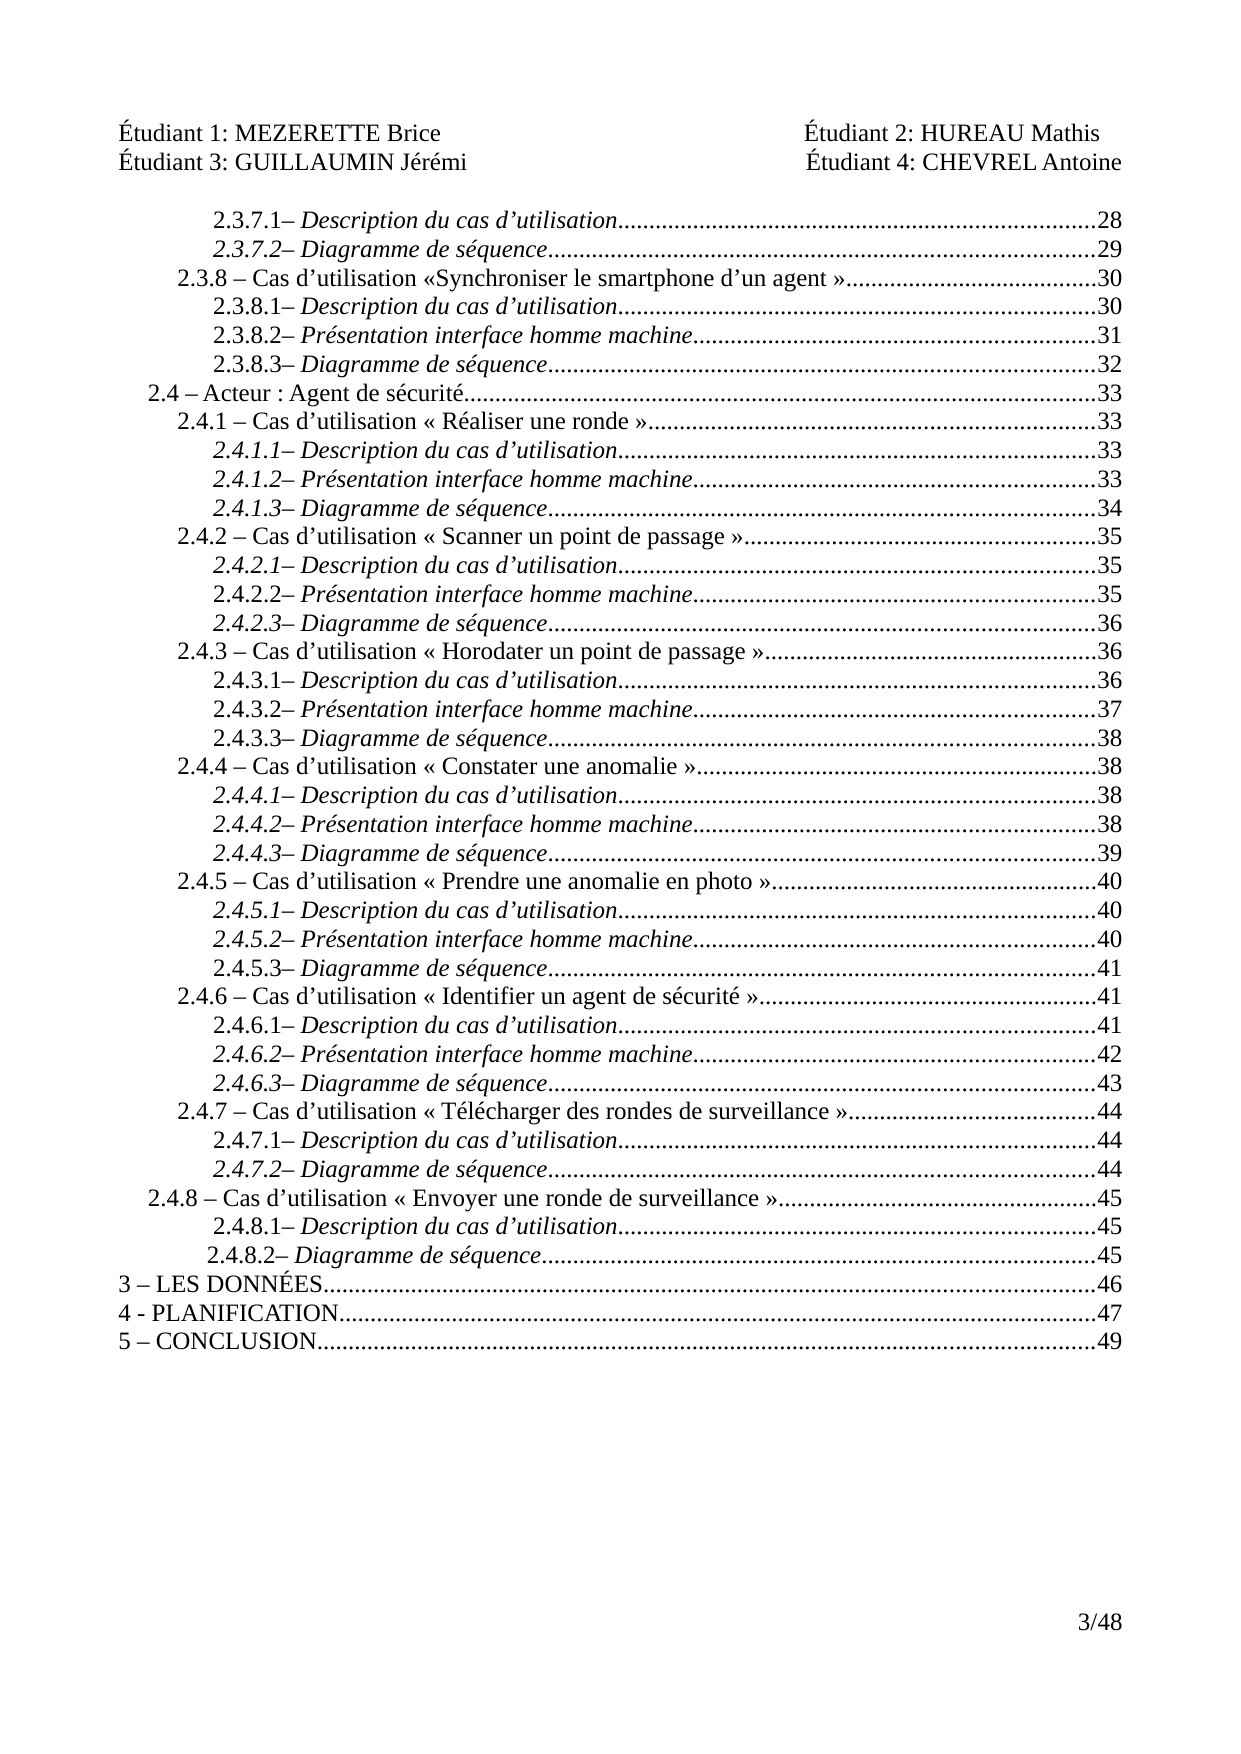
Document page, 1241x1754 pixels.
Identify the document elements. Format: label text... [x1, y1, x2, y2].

text 2.4 – Acteur : Agent de sécurité 33 [148, 378, 1122, 406]
text 2.4.2.3– Diagramme de séquence 36 [207, 608, 1122, 636]
text 2.4.3.1– Description du cas d’utilisation 36 [207, 665, 1122, 694]
text 2.4.7.2– Diagramme de séquence 44 [207, 1154, 1122, 1183]
text 2.3.8.2– Présentation interface homme machine 31 [207, 320, 1122, 349]
text 2.4.2 – Cas d’utilisation « Scanner un point de passage » 35 [177, 521, 1122, 550]
text 2.4.1.1– Description du cas d’utilisation 33 [207, 435, 1122, 464]
text 2.4.1.3– Diagramme de séquence 34 [207, 493, 1122, 521]
text 2.4.6 – Cas d’utilisation « Identifier un agent de sécurité » 41 [177, 981, 1122, 1010]
text 2.4.1.2– Présentation interface homme machine 33 [207, 464, 1122, 493]
text 2.4.2.2– Présentation interface homme machine 35 [207, 579, 1122, 608]
text 2.4.6.2– Présentation interface homme machine 42 [207, 1039, 1122, 1068]
text 3 – LES DONNÉES 46 [118, 1269, 1122, 1298]
text 2.4.6.3– Diagramme de séquence 43 [207, 1068, 1122, 1096]
text 2.3.7.1– Description du cas d’utilisation 28 [207, 205, 1122, 234]
text 2.4.5.1– Description du cas d’utilisation 40 [207, 895, 1122, 924]
text 2.4.4.2– Présentation interface homme machine 38 [207, 809, 1122, 838]
text 5 – CONCLUSION 49 [118, 1326, 1122, 1355]
text 2.4.8.2– Diagramme de séquence 45 [207, 1240, 1122, 1269]
text 2.4.3.3– Diagramme de séquence 38 [207, 723, 1122, 751]
text 2.4.3.2– Présentation interface homme machine 37 [207, 694, 1122, 723]
text 4 - PLANIFICATION 47 [118, 1298, 1122, 1326]
text 2.3.8 – Cas d’utilisation «Synchroniser le smartphone d’un agent » 30 [177, 263, 1122, 291]
text 2.4.8.1– Description du cas d’utilisation 45 [207, 1211, 1122, 1240]
text 2.4.6.1– Description du cas d’utilisation 41 [207, 1010, 1122, 1039]
text 2.4.7 – Cas d’utilisation « Télécharger des rondes de surveillance » 44 [177, 1096, 1122, 1125]
text 2.4.5 – Cas d’utilisation « Prendre une anomalie en photo » 40 [177, 866, 1122, 895]
text 2.4.7.1– Description du cas d’utilisation 44 [207, 1125, 1122, 1154]
text 2.3.8.3– Diagramme de séquence 32 [207, 349, 1122, 378]
text 2.4.8 – Cas d’utilisation « Envoyer une ronde de surveillance » 45 [148, 1183, 1122, 1211]
text 2.4.4 – Cas d’utilisation « Constater une anomalie » 38 [177, 751, 1122, 780]
text 2.4.4.3– Diagramme de séquence 39 [207, 838, 1122, 866]
text 2.4.4.1– Description du cas d’utilisation 38 [207, 780, 1122, 809]
text 2.4.1 – Cas d’utilisation « Réaliser une ronde » 33 [177, 406, 1122, 435]
text 2.4.2.1– Description du cas d’utilisation 35 [207, 550, 1122, 579]
text 2.3.7.2– Diagramme de séquence 29 [207, 234, 1122, 263]
text 2.4.5.2– Présentation interface homme machine 40 [207, 924, 1122, 953]
text 2.4.3 – Cas d’utilisation « Horodater un point de passage » 36 [177, 636, 1122, 665]
text 2.4.5.3– Diagramme de séquence 41 [207, 953, 1122, 981]
text 2.3.8.1– Description du cas d’utilisation 30 [207, 291, 1122, 320]
